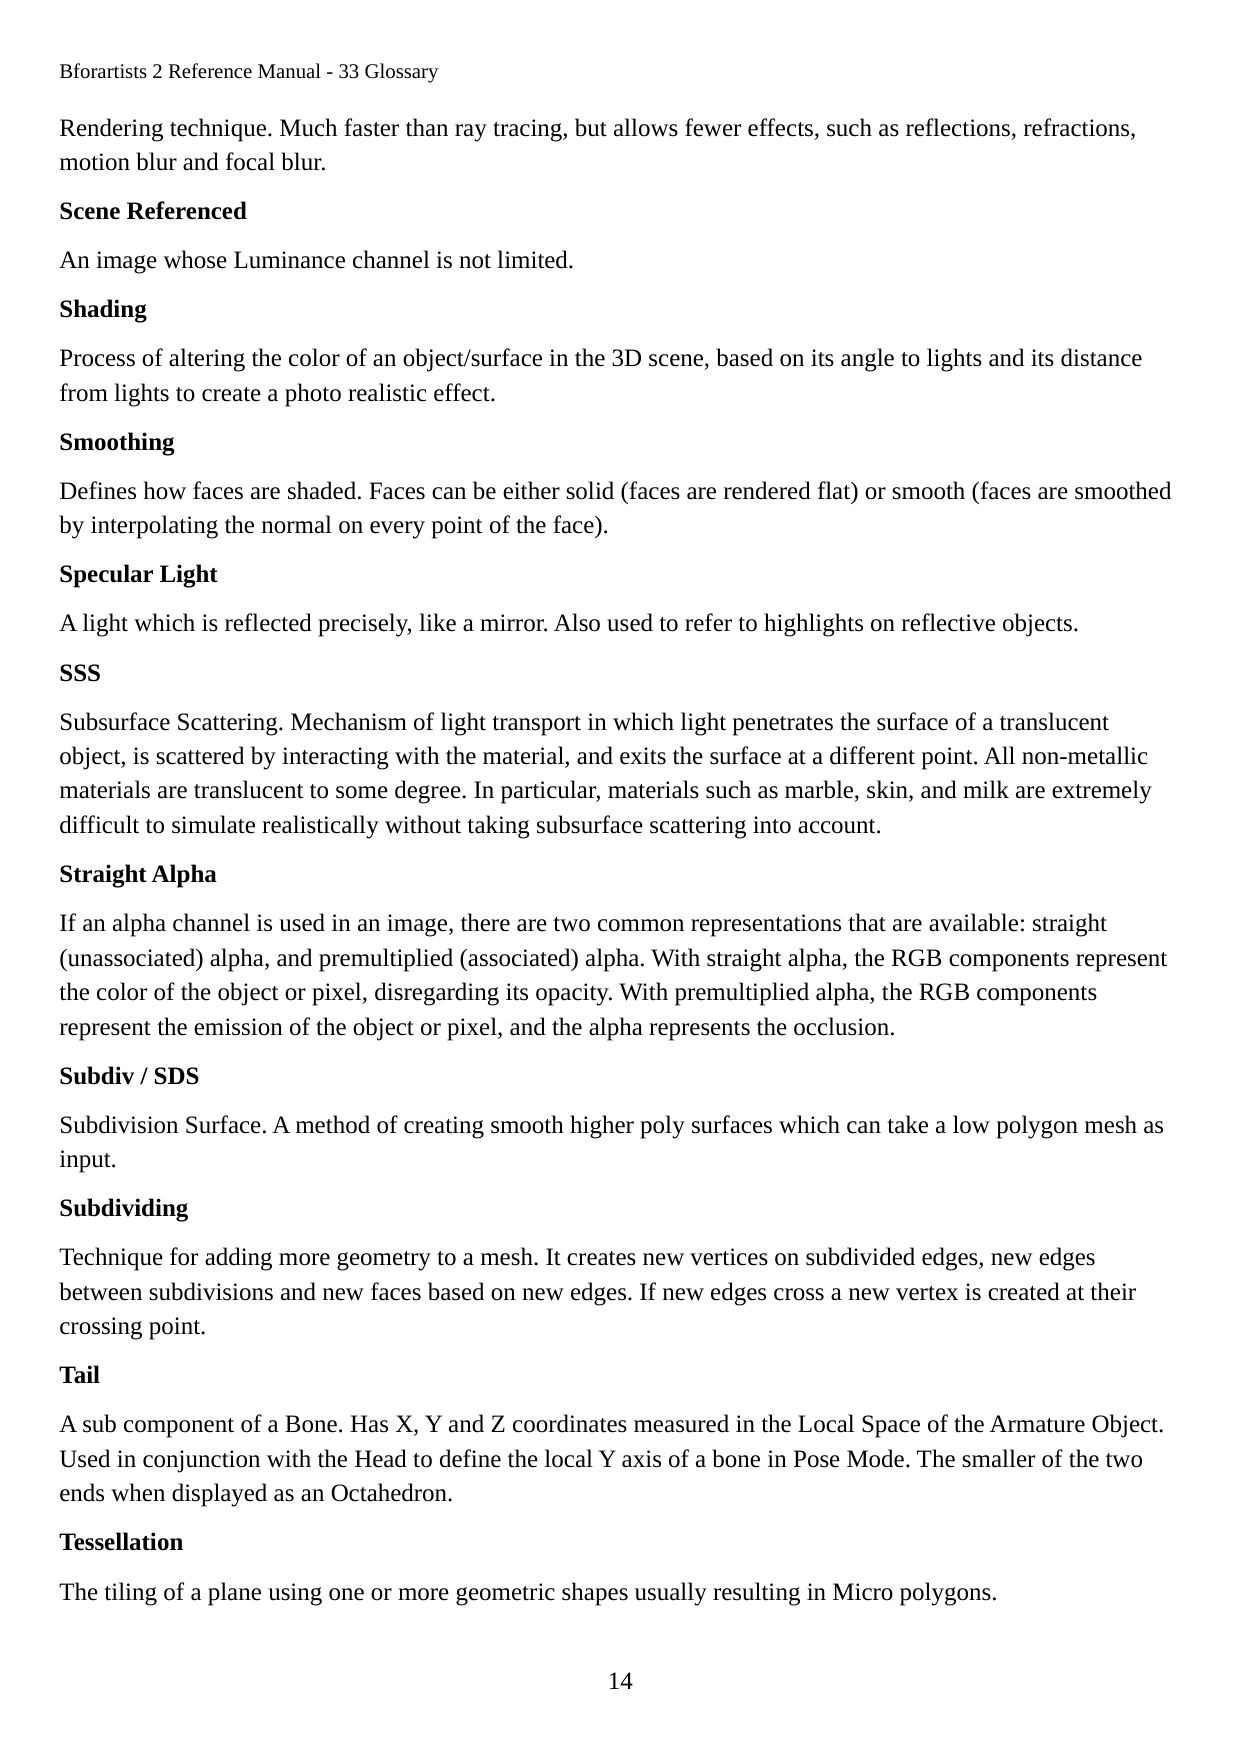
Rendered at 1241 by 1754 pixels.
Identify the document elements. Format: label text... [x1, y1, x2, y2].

text The tiling of a plane using one or more geometric shapes usually resulting in Micro polygons. [59, 1577, 1181, 1605]
text Rendering technique. Much faster than ray tracing, but allows fewer effects, such as reflections, refractions, motion blur and focal blur. [59, 113, 1181, 176]
text Defines how faces are shaded. Faces can be either solid (faces are rendered flat) or smooth (faces are smoothed by interpolating the normal on every point of the face). [59, 476, 1181, 539]
text A sub component of a Bone. Has X, Y and Z coordinates measured in the Local Space of the Armature Object. Used in conjunction with the Head to define the local Y axis of a bone in Pose Mode. The smaller of the two ends when displayed as an Octahedron. [59, 1409, 1181, 1507]
text Process of altering the color of an object/surface in the 3D scene, based on its angle to lights and its distance from lights to create a photo realistic effect. [59, 343, 1181, 407]
text Subsurface Scattering. Mechanism of light transport in which light penetrates the surface of a translucent object, is scattered by interacting with the material, and exits the surface at a different point. All non-metallic materials are translucent to some degree. In particular, materials such as marble, skin, and milk are extremely difficult to simulate realistically without taking subsurface scattering into account. [59, 707, 1181, 839]
text Specular Light [59, 559, 1181, 588]
text Shading [59, 294, 1181, 323]
text A light which is reflected precisely, like a mirror. Also used to refer to highlights on reflective objects. [59, 608, 1181, 637]
text Smoothing [59, 427, 1181, 456]
text Technique for adding more geometry to a mesh. It creates new vertices on subdivided edges, new edges between subdivisions and new faces based on new edges. If new edges cross a new vertex is created at their crossing point. [59, 1242, 1181, 1340]
text Subdividing [59, 1193, 1181, 1222]
text Tail [59, 1360, 1181, 1389]
text Straight Alpha [59, 859, 1181, 888]
text An image whose Luminance channel is not limited. [59, 245, 1181, 274]
text Subdivision Surface. A method of creating smooth higher poly surfaces which can take a low polygon mesh as input. [59, 1110, 1181, 1173]
text If an alpha channel is used in an image, there are two common representations that are available: straight (unassociated) alpha, and premultiplied (associated) alpha. With straight alpha, the RGB components represent the color of the object or pixel, disregarding its opacity. With premultiplied alpha, the RGB components represent the emission of the object or pixel, and the alpha represents the occlusion. [59, 908, 1181, 1040]
text SSS [59, 658, 1181, 686]
text Subdiv / SDS [59, 1061, 1181, 1089]
text Scene Referenced [59, 196, 1181, 225]
text Tessellation [59, 1527, 1181, 1556]
